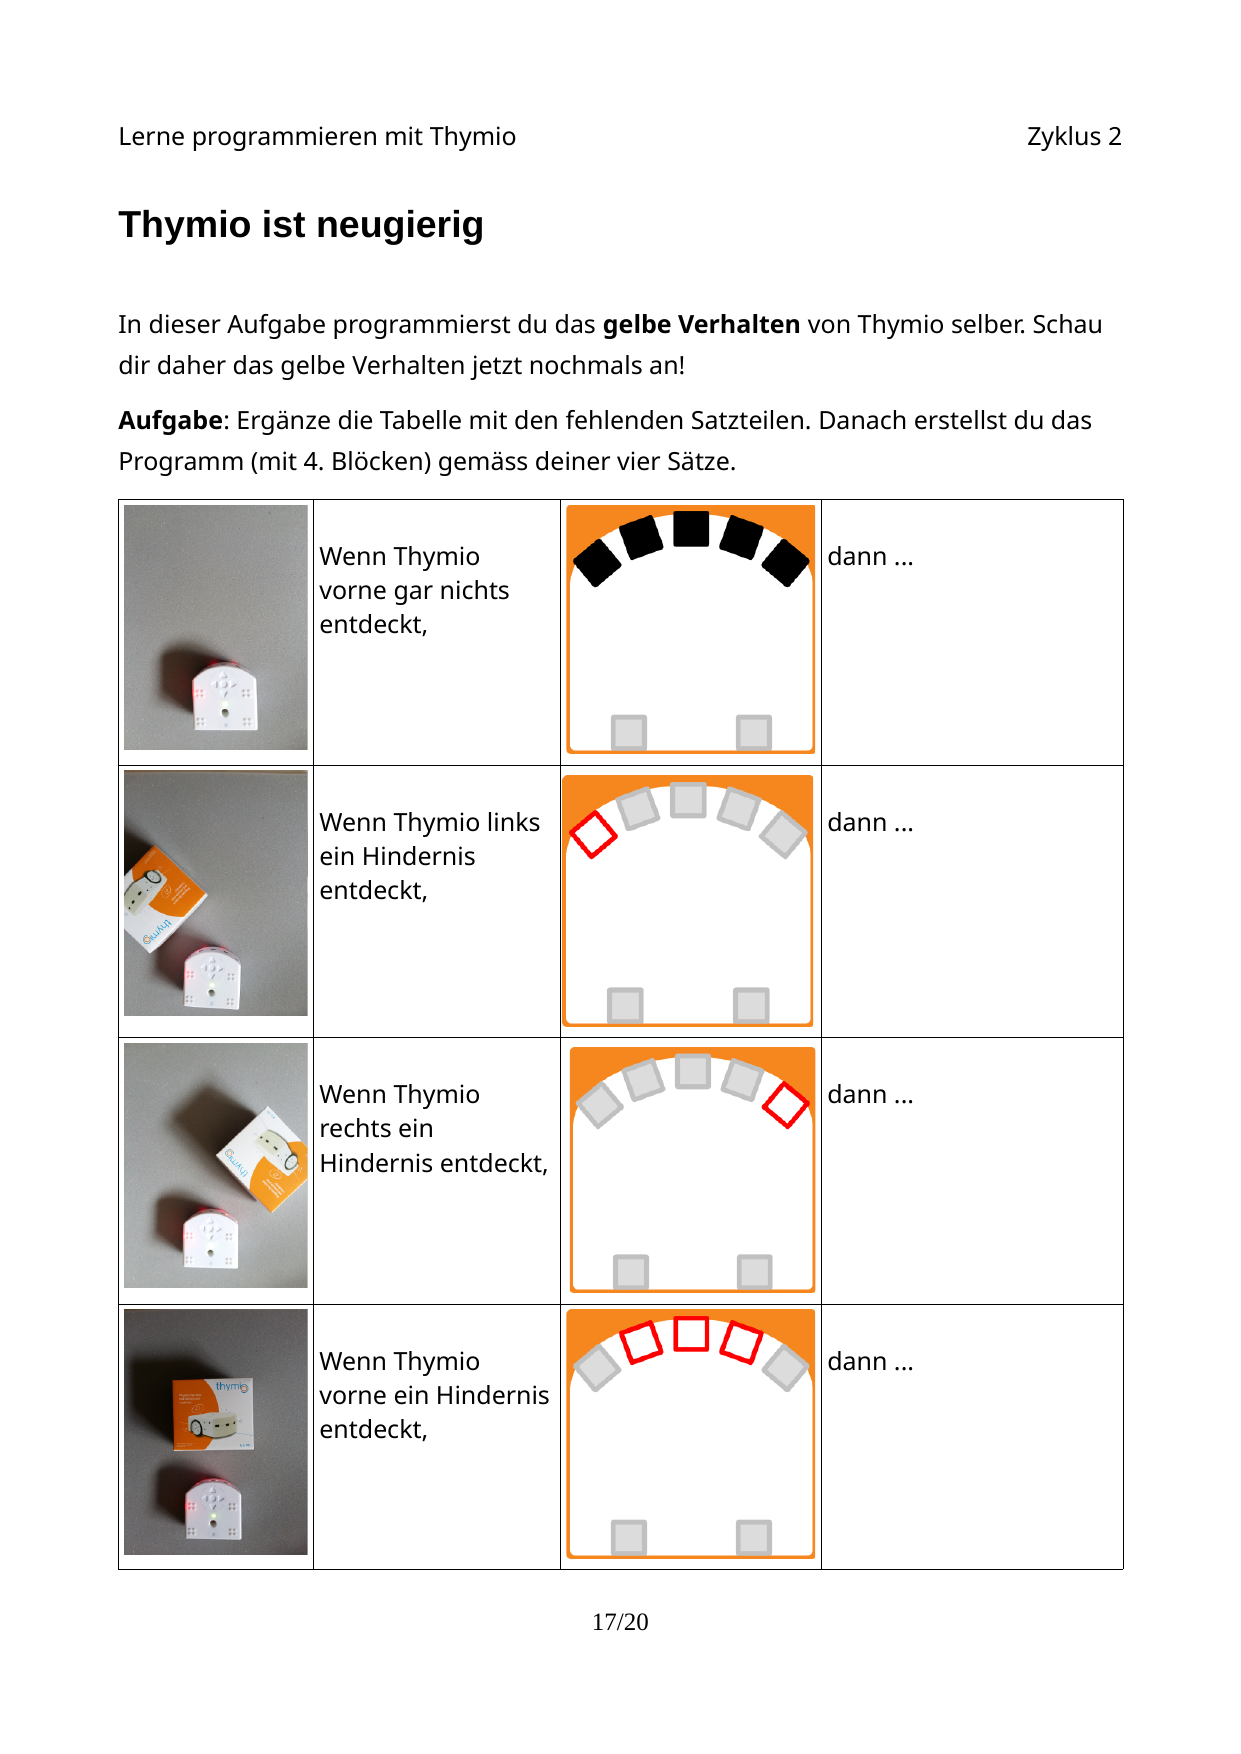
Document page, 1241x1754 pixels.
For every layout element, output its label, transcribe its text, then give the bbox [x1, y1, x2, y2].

text In dieser Aufgabe programmierst du das gelbe Verhalten von Thymio selber. Schau dir daher das gelbe Verhalten jetzt nochmals an! [118, 306, 1122, 381]
table_cell Wenn Thymio rechts ein Hindernis entdeckt, [314, 1038, 560, 1303]
table_cell [561, 1305, 821, 1569]
table_header [119, 500, 313, 765]
table_cell [119, 1305, 313, 1569]
table_cell dann ... [822, 766, 1123, 1037]
picture [569, 1047, 816, 1293]
picture [124, 1309, 308, 1555]
picture [124, 1043, 308, 1288]
picture [124, 770, 308, 1016]
table_cell dann ... [822, 1305, 1123, 1569]
text Aufgabe: Ergänze die Tabelle mit den fehlenden Satzteilen. Danach erstellst du das Programm (mit 4. Blöcken) gemäss deiner vier Sätze. [118, 403, 1122, 478]
picture [124, 505, 308, 750]
picture [566, 1309, 816, 1559]
table_cell [119, 1038, 313, 1303]
table_header [561, 500, 821, 765]
subtitle Thymio ist neugierig [118, 202, 1122, 245]
table_cell dann ... [822, 1038, 1123, 1303]
picture [566, 505, 816, 754]
table_cell [561, 766, 821, 1037]
table_cell [119, 766, 313, 1037]
table_cell Wenn Thymio links ein Hindernis entdeckt, [314, 766, 560, 1037]
table_cell [561, 1038, 821, 1303]
picture [562, 775, 814, 1027]
table_header Wenn Thymio vorne gar nichts entdeckt, [314, 500, 560, 765]
table_header dann ... [822, 500, 1123, 765]
table_cell Wenn Thymio vorne ein Hindernis entdeckt, [314, 1305, 560, 1569]
